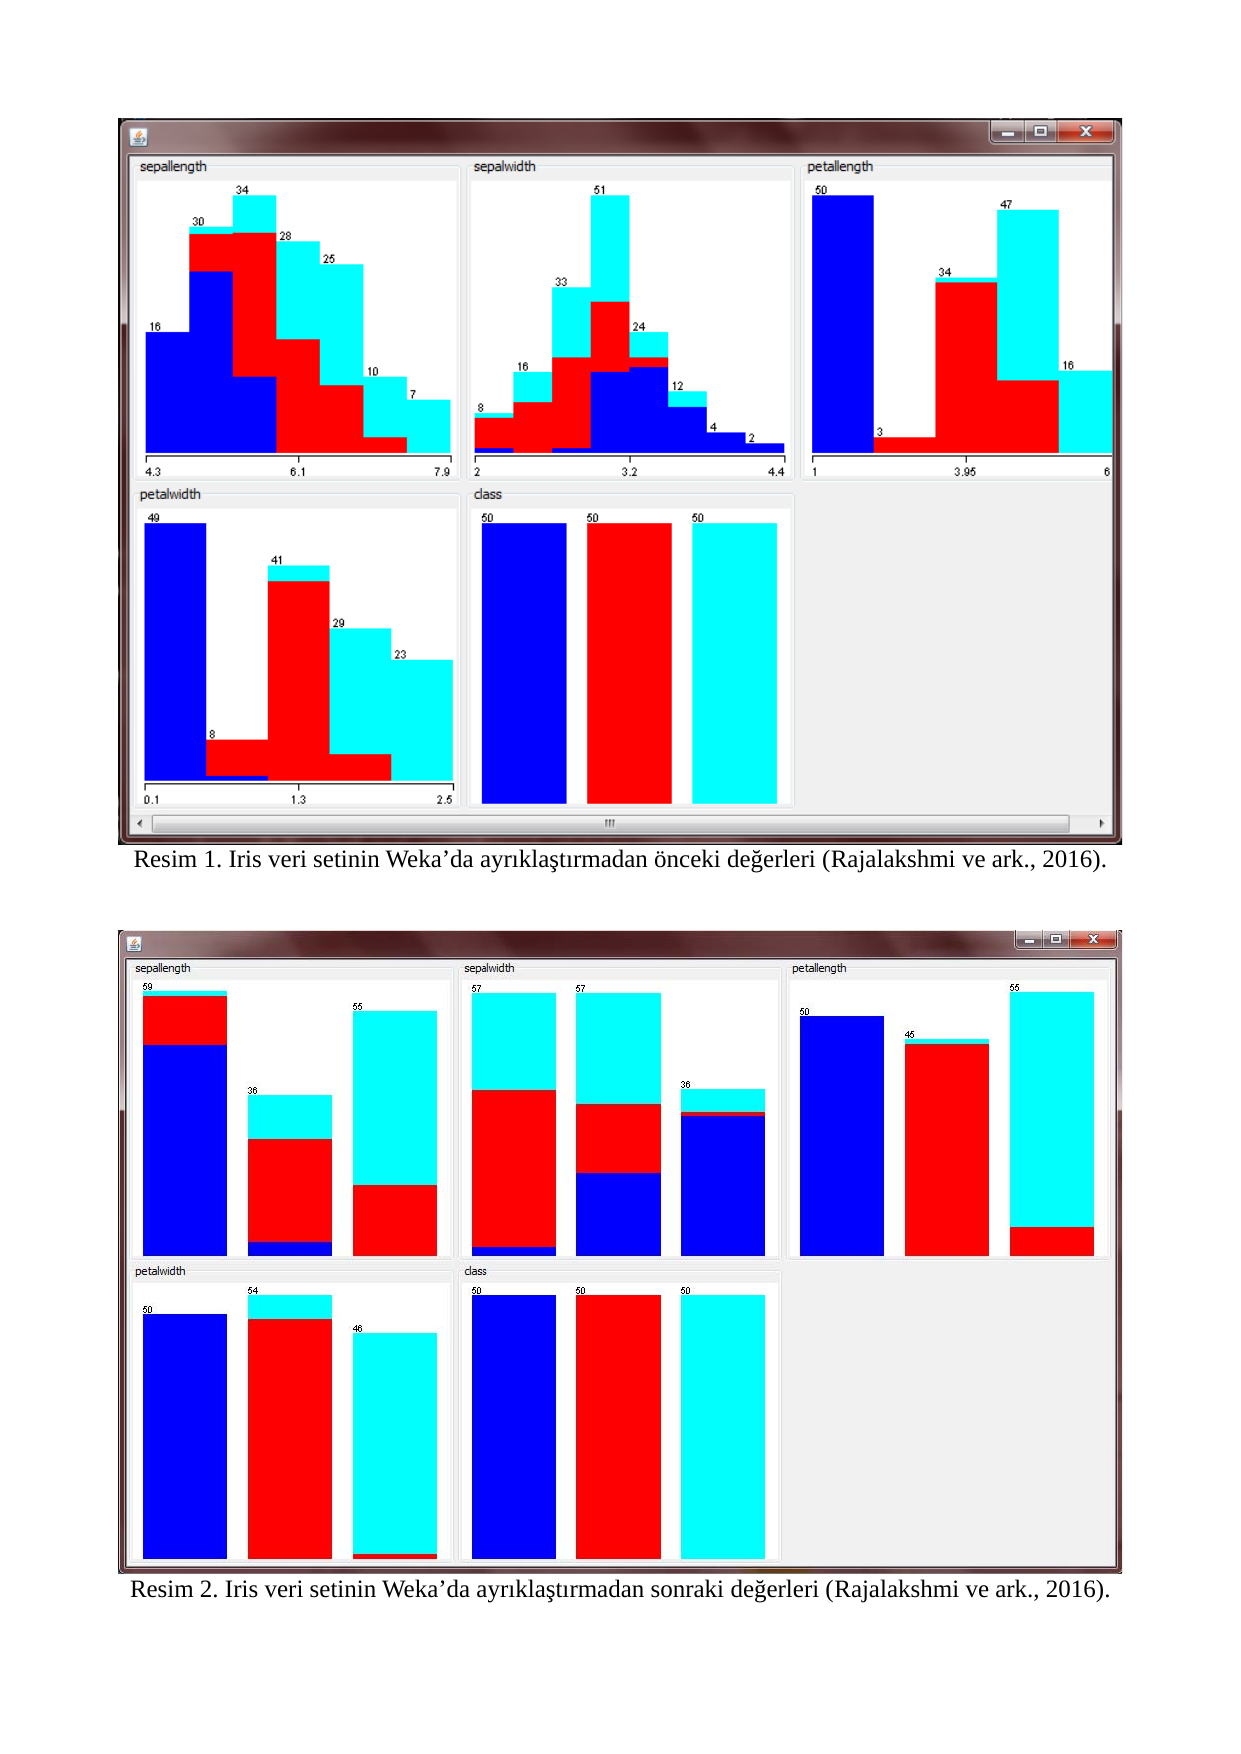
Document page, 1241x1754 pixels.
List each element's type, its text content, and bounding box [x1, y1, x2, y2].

text Resim 2. Iris veri setinin Weka’da ayrıklaştırmadan sonraki değerleri (Rajalakshmi ve ark., 2016). [118, 1574, 1122, 1602]
picture [118, 118, 1123, 845]
text Resim 1. Iris veri setinin Weka’da ayrıklaştırmadan önceki değerleri (Rajalakshmi ve ark., 2016). [118, 845, 1122, 873]
picture [118, 930, 1123, 1574]
